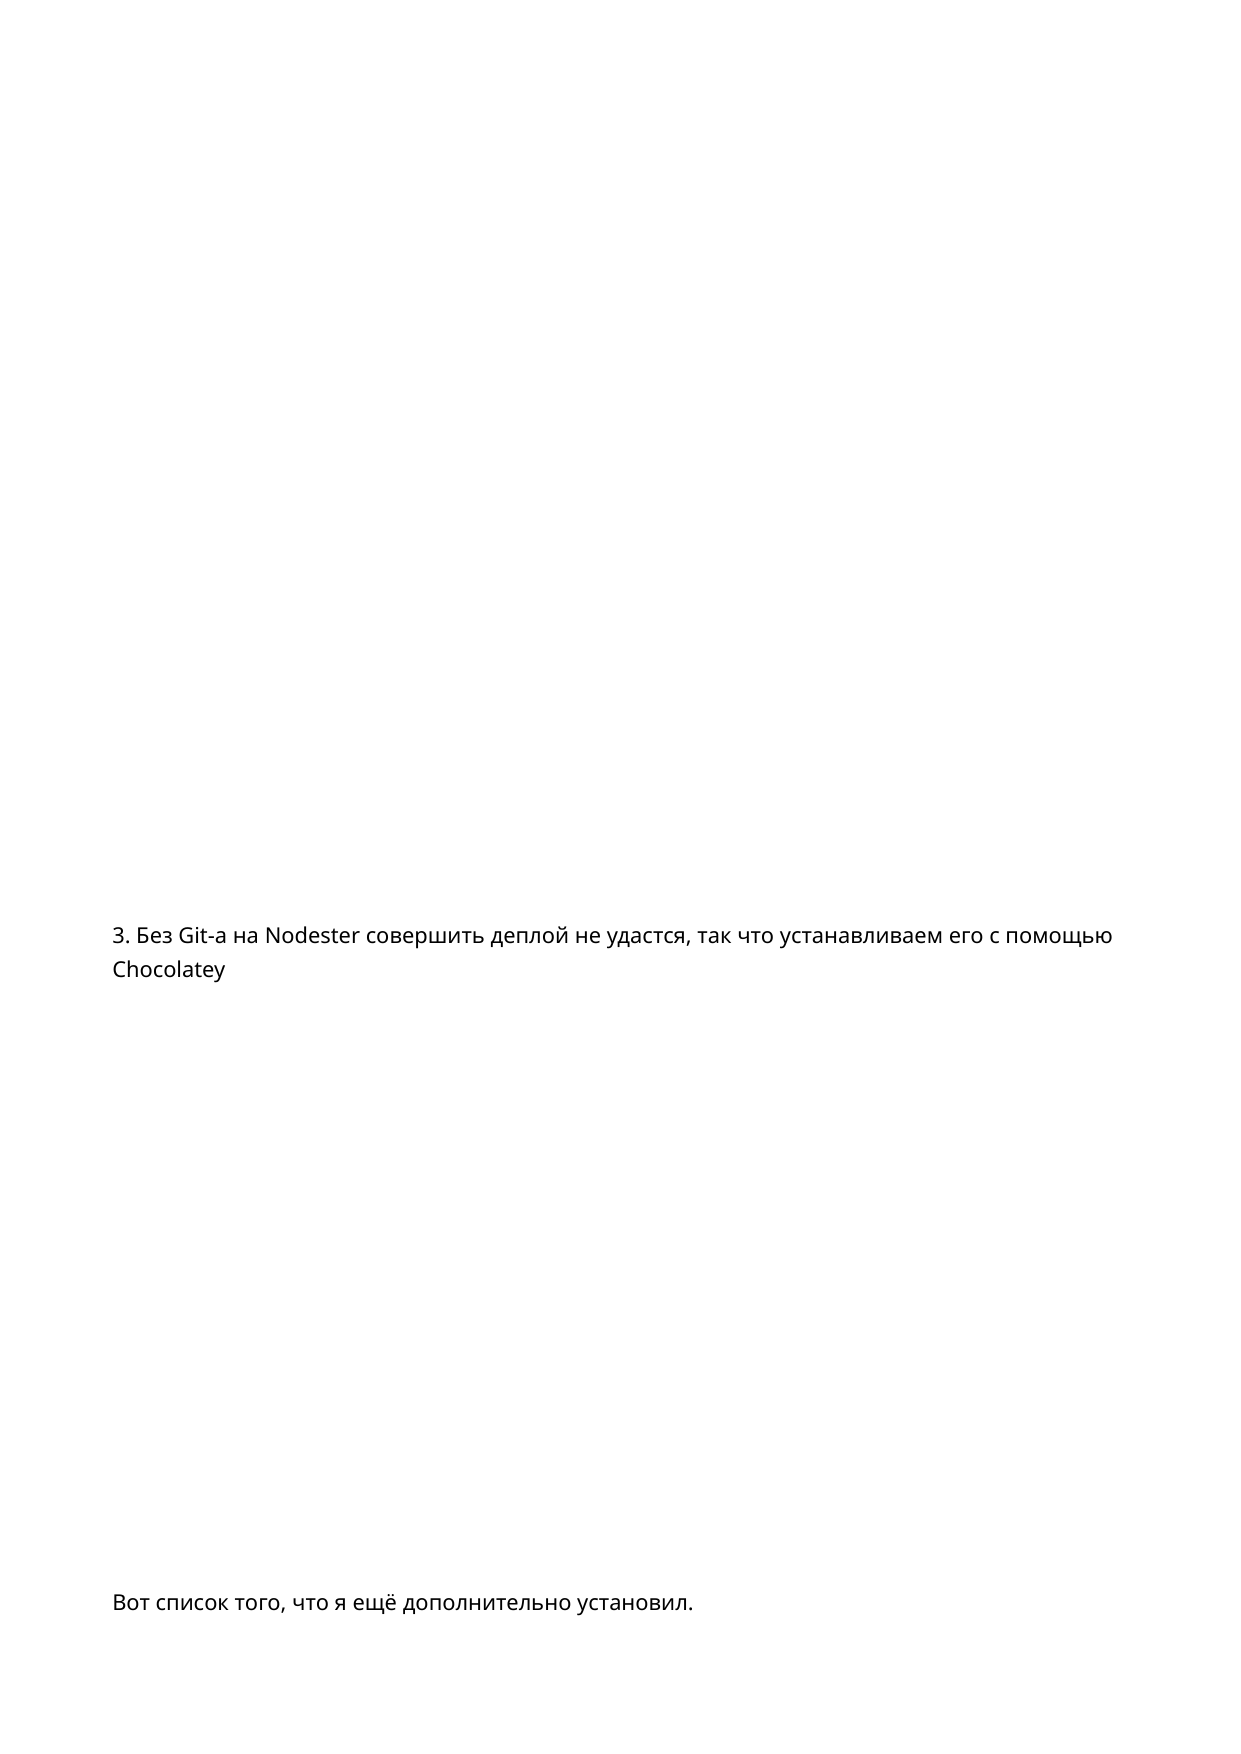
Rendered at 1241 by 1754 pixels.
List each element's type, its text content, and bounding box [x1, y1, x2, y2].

text 3. Без Git-a на Nodester совершить деплой не удастся, так что устанавливаем его с помощью Chocolatey Вот список того, что я ещё дополнительно установил. [112, 118, 1122, 1617]
